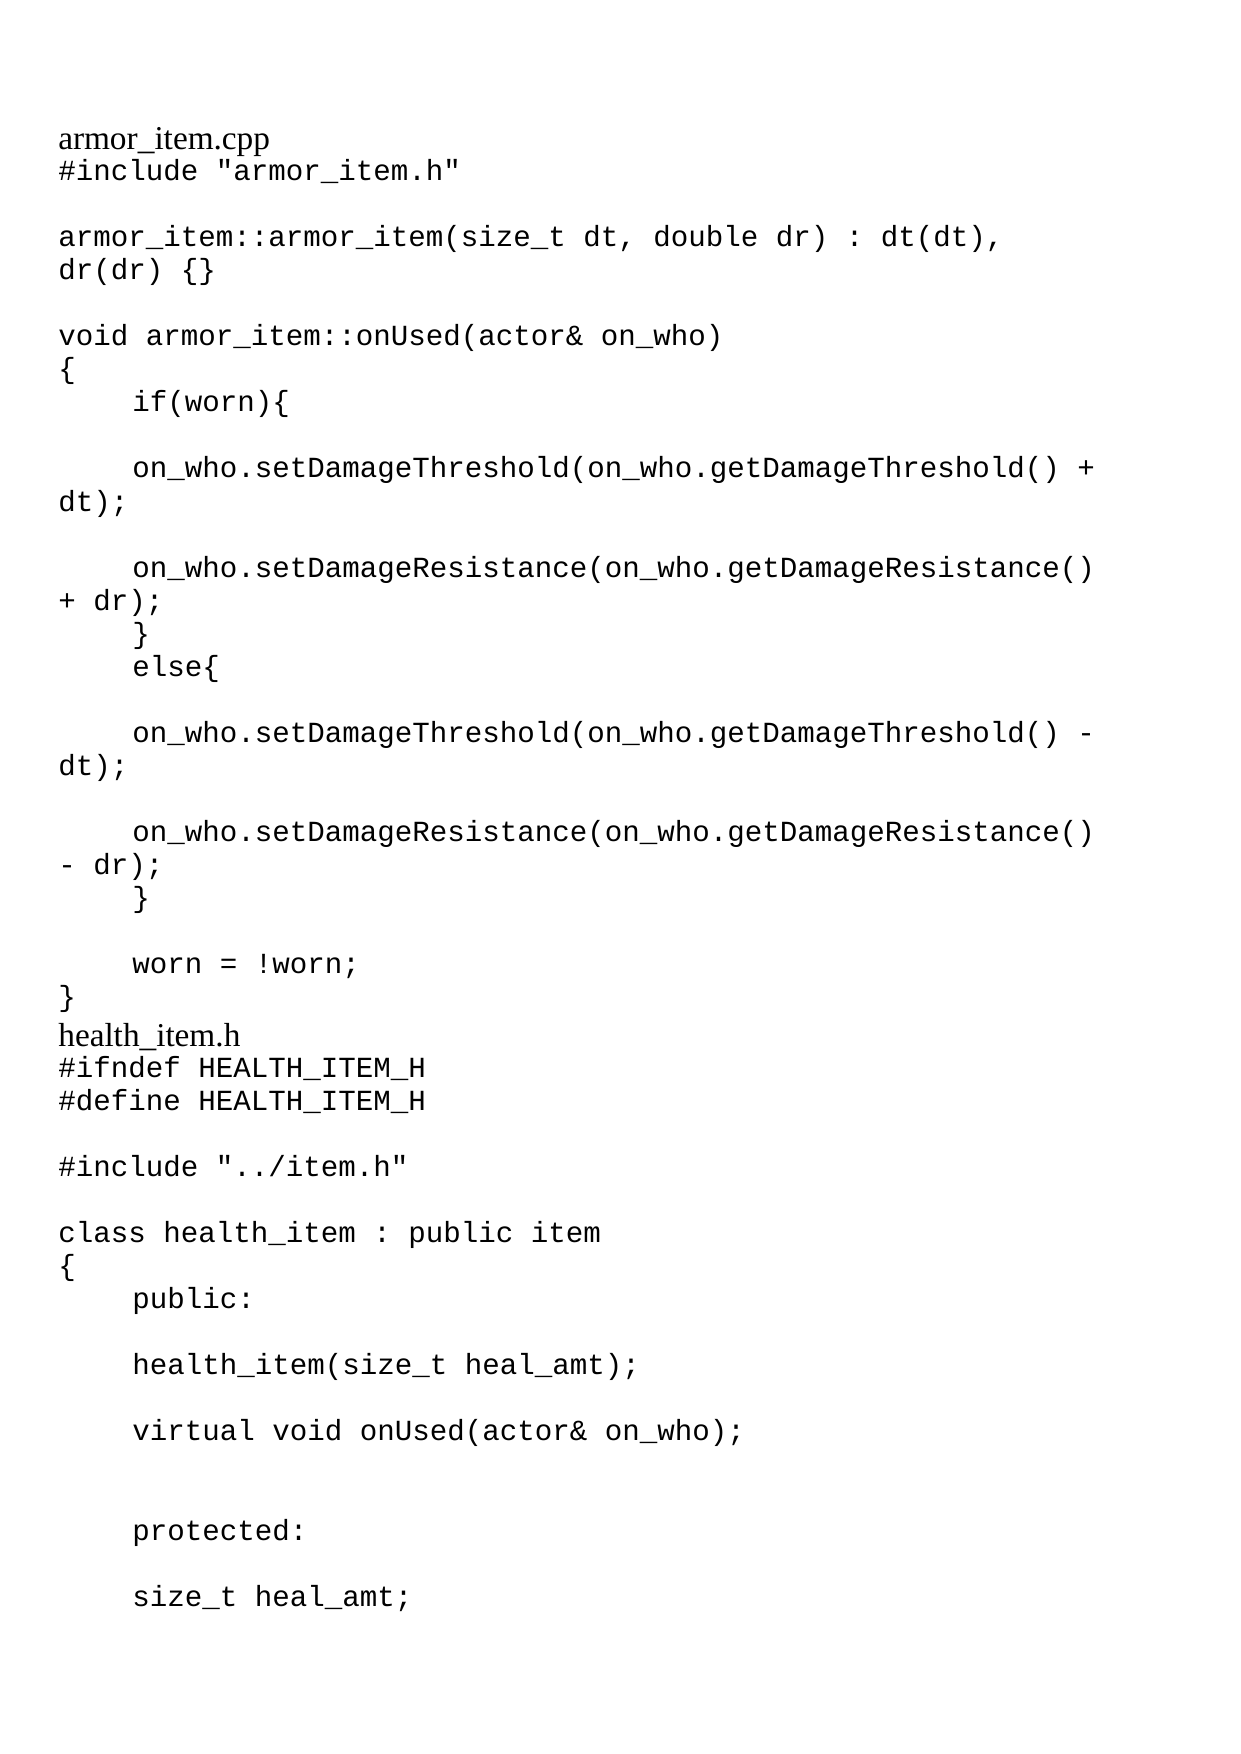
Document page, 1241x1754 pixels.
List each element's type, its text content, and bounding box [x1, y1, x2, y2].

text } [58, 982, 1122, 1015]
text #define HEALTH_ITEM_H [58, 1086, 1122, 1119]
text else{ [58, 652, 1122, 685]
text { [58, 354, 1122, 388]
text on_who.setDamageThreshold(on_who.getDamageThreshold() + dt); [58, 421, 1122, 520]
text void armor_item::onUsed(actor& on_who) [58, 322, 1122, 354]
text { [58, 1251, 1122, 1284]
text health_item.h [58, 1015, 1122, 1053]
text #include "../item.h" [58, 1152, 1122, 1185]
text } [58, 619, 1122, 652]
text health_item(size_t heal_amt); [58, 1351, 1122, 1383]
text worn = !worn; [58, 949, 1122, 982]
text armor_item::armor_item(size_t dt, double dr) : dt(dt), dr(dr) {} [58, 222, 1122, 288]
text class health_item : public item [58, 1218, 1122, 1251]
text #ifndef HEALTH_ITEM_H [58, 1053, 1122, 1086]
text on_who.setDamageThreshold(on_who.getDamageThreshold() - dt); [58, 685, 1122, 784]
text #include "armor_item.h" [58, 156, 1122, 189]
text public: [58, 1284, 1122, 1317]
text if(worn){ [58, 388, 1122, 421]
text armor_item.cpp [58, 118, 1122, 156]
text } [58, 883, 1122, 916]
text size_t heal_amt; [58, 1582, 1122, 1615]
text on_who.setDamageResistance(on_who.getDamageResistance() + dr); [58, 520, 1122, 619]
text virtual void onUsed(actor& on_who); [58, 1417, 1122, 1449]
text protected: [58, 1516, 1122, 1549]
text on_who.setDamageResistance(on_who.getDamageResistance() - dr); [58, 784, 1122, 883]
